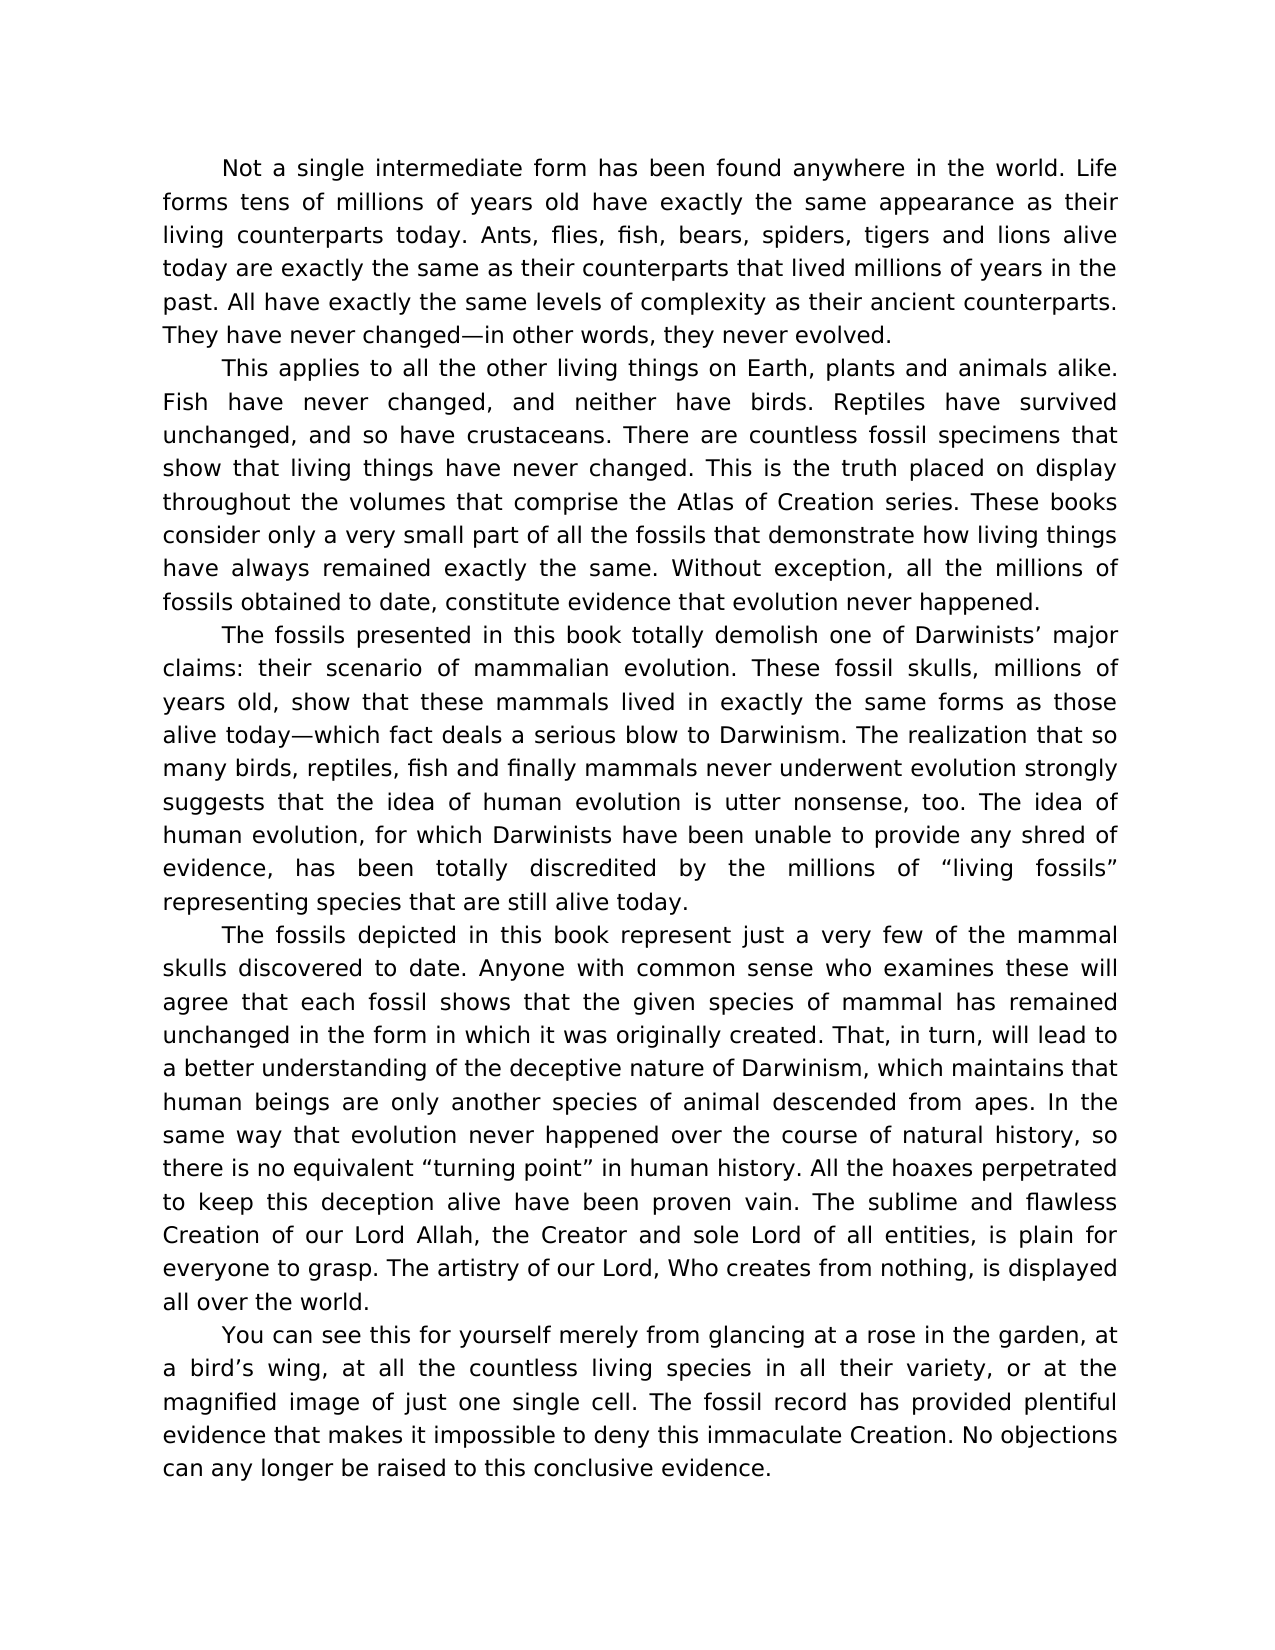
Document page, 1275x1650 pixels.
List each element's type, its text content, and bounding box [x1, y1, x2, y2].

text You can see this for yourself merely from glancing at a rose in the garden, at a bird’s wing, at all the countless living species in all their variety, or at the magnified image of just one single cell. The fossil record has provided plentiful evidence that makes it impossible to deny this immaculate Creation. No objections can any longer be raised to this conclusive evidence. [162, 1317, 1119, 1483]
text Not a single intermediate form has been found anywhere in the world. Life forms tens of millions of years old have exactly the same appearance as their living counterparts today. Ants, flies, fish, bears, spiders, tigers and lions alive today are exactly the same as their counterparts that lived millions of years in the past. All have exactly the same levels of complexity as their ancient counterparts. They have never changed—in other words, they never evolved. [162, 150, 1119, 350]
text This applies to all the other living things on Earth, plants and animals alike. Fish have never changed, and neither have birds. Reptiles have survived unchanged, and so have crustaceans. There are countless fossil specimens that show that living things have never changed. This is the truth placed on display throughout the volumes that comprise the Atlas of Creation series. These books consider only a very small part of all the fossils that demonstrate how living things have always remained exactly the same. Without exception, all the millions of fossils obtained to date, constitute evidence that evolution never happened. [162, 350, 1119, 617]
text The fossils presented in this book totally demolish one of Darwinists’ major claims: their scenario of mammalian evolution. These fossil skulls, millions of years old, show that these mammals lived in exactly the same forms as those alive today—which fact deals a serious blow to Darwinism. The realization that so many birds, reptiles, fish and finally mammals never underwent evolution strongly suggests that the idea of human evolution is utter nonsense, too. The idea of human evolution, for which Darwinists have been unable to provide any shred of evidence, has been totally discredited by the millions of “living fossils” representing species that are still alive today. [162, 617, 1119, 917]
text The fossils depicted in this book represent just a very few of the mammal skulls discovered to date. Anyone with common sense who examines these will agree that each fossil shows that the given species of mammal has remained unchanged in the form in which it was originally created. That, in turn, will lead to a better understanding of the deceptive nature of Darwinism, which maintains that human beings are only another species of animal descended from apes. In the same way that evolution never happened over the course of natural history, so there is no equivalent “turning point” in human history. All the hoaxes perpetrated to keep this deception alive have been proven vain. The sublime and flawless Creation of our Lord Allah, the Creator and sole Lord of all entities, is plain for everyone to grasp. The artistry of our Lord, Who creates from nothing, is displayed all over the world. [162, 917, 1119, 1317]
